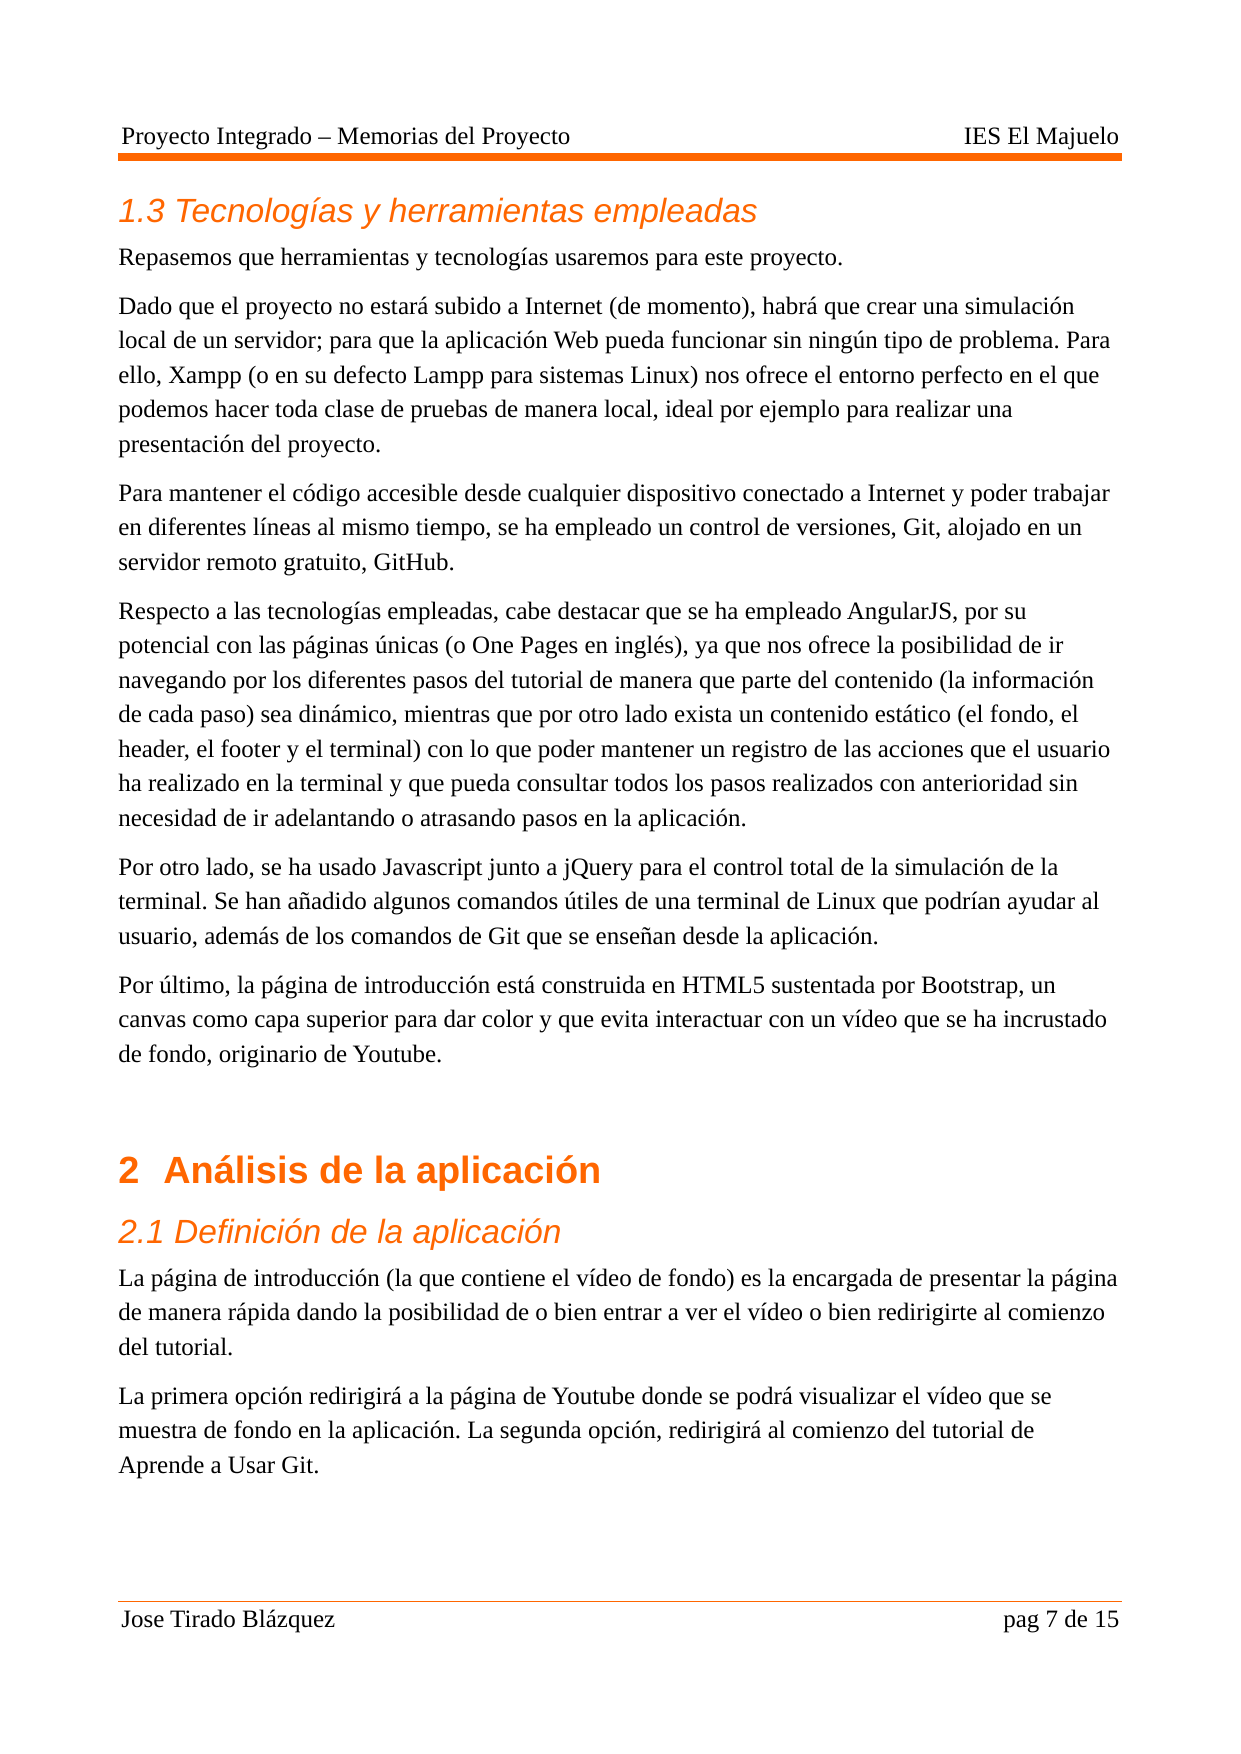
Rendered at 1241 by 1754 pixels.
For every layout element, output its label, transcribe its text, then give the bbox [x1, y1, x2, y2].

text Por otro lado, se ha usado Javascript junto a jQuery para el control total de la simulación de la terminal. Se han añadido algunos comandos útiles de una terminal de Linux que podrían ayudar al usuario, además de los comandos de Git que se enseñan desde la aplicación. [118, 852, 1122, 949]
text Para mantener el código accesible desde cualquier dispositivo conectado a Internet y poder trabajar en diferentes líneas al mismo tiempo, se ha empleado un control de versiones, Git, alojado en un servidor remoto gratuito, GitHub. [118, 478, 1122, 576]
text Repasemos que herramientas y tecnologías usaremos para este proyecto. [118, 242, 1122, 271]
text La primera opción redirigirá a la página de Youtube donde se podrá visualizar el vídeo que se muestra de fondo en la aplicación. La segunda opción, redirigirá al comienzo del tutorial de Aprende a Usar Git. [118, 1381, 1122, 1479]
subtitle 2 Análisis de la aplicación [118, 1147, 1122, 1191]
subtitle 1.3 Tecnologías y herramientas empleadas [118, 191, 1122, 229]
text Por último, la página de introducción está construida en HTML5 sustentada por Bootstrap, un canvas como capa superior para dar color y que evita interactuar con un vídeo que se ha incrustado de fondo, originario de Youtube. [118, 970, 1122, 1068]
text Respecto a las tecnologías empleadas, cabe destacar que se ha empleado AngularJS, por su potencial con las páginas únicas (o One Pages en inglés), ya que nos ofrece la posibilidad de ir navegando por los diferentes pasos del tutorial de manera que parte del contenido (la información de cada paso) sea dinámico, mientras que por otro lado exista un contenido estático (el fondo, el header, el footer y el terminal) con lo que poder mantener un registro de las acciones que el usuario ha realizado en la terminal y que pueda consultar todos los pasos realizados con anterioridad sin necesidad de ir adelantando o atrasando pasos en la aplicación. [118, 596, 1122, 832]
subtitle 2.1 Definición de la aplicación [118, 1212, 1122, 1251]
text La página de introducción (la que contiene el vídeo de fondo) es la encargada de presentar la página de manera rápida dando la posibilidad de o bien entrar a ver el vídeo o bien redirigirte al comienzo del tutorial. [118, 1263, 1122, 1361]
text Dado que el proyecto no estará subido a Internet (de momento), habrá que crear una simulación local de un servidor; para que la aplicación Web pueda funcionar sin ningún tipo de problema. Para ello, Xampp (o en su defecto Lampp para sistemas Linux) nos ofrece el entorno perfecto en el que podemos hacer toda clase de pruebas de manera local, ideal por ejemplo para realizar una presentación del proyecto. [118, 291, 1122, 458]
